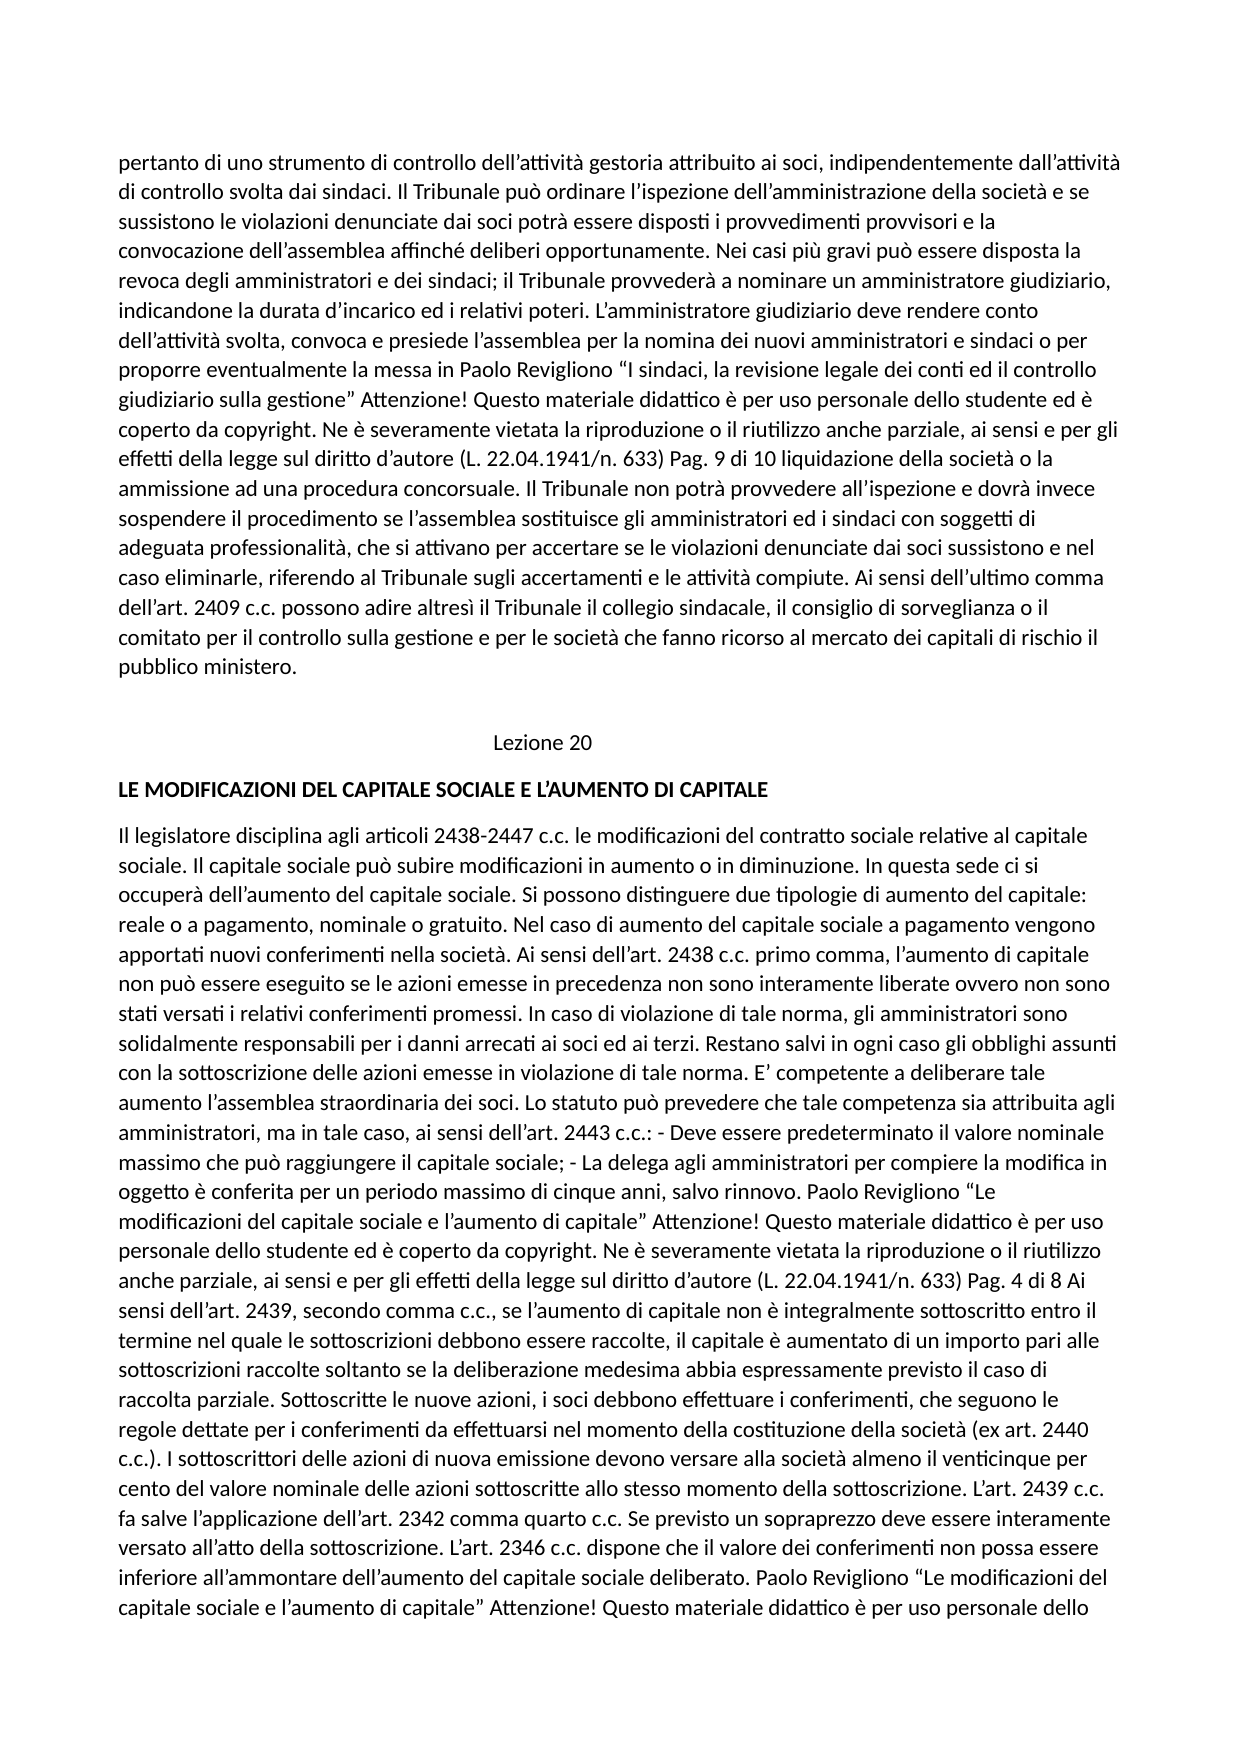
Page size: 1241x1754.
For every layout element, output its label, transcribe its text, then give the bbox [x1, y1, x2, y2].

text Lezione 20 [493, 728, 1122, 756]
text Il legislatore disciplina agli articoli 2438-2447 c.c. le modificazioni del contratto sociale relative al capitale sociale. Il capitale sociale può subire modificazioni in aumento o in diminuzione. In questa sede ci si occuperà dell’aumento del capitale sociale. Si possono distinguere due tipologie di aumento del capitale: reale o a pagamento, nominale o gratuito. Nel caso di aumento del capitale sociale a pagamento vengono apportati nuovi conferimenti nella società. Ai sensi dell’art. 2438 c.c. primo comma, l’aumento di capitale non può essere eseguito se le azioni emesse in precedenza non sono interamente liberate ovvero non sono stati versati i relativi conferimenti promessi. In caso di violazione di tale norma, gli amministratori sono solidalmente responsabili per i danni arrecati ai soci ed ai terzi. Restano salvi in ogni caso gli obblighi assunti con la sottoscrizione delle azioni emesse in violazione di tale norma. E’ competente a deliberare tale aumento l’assemblea straordinaria dei soci. Lo statuto può prevedere che tale competenza sia attribuita agli amministratori, ma in tale caso, ai sensi dell’art. 2443 c.c.: - Deve essere predeterminato il valore nominale massimo che può raggiungere il capitale sociale; - La delega agli amministratori per compiere la modifica in oggetto è conferita per un periodo massimo di cinque anni, salvo rinnovo. Paolo Revigliono “Le modificazioni del capitale sociale e l’aumento di capitale” Attenzione! Questo materiale didattico è per uso personale dello studente ed è coperto da copyright. Ne è severamente vietata la riproduzione o il riutilizzo anche parziale, ai sensi e per gli effetti della legge sul diritto d’autore (L. 22.04.1941/n. 633) Pag. 4 di 8 Ai sensi dell’art. 2439, secondo comma c.c., se l’aumento di capitale non è integralmente sottoscritto entro il termine nel quale le sottoscrizioni debbono essere raccolte, il capitale è aumentato di un importo pari alle sottoscrizioni raccolte soltanto se la deliberazione medesima abbia espressamente previsto il caso di raccolta parziale. Sottoscritte le nuove azioni, i soci debbono effettuare i conferimenti, che seguono le regole dettate per i conferimenti da effettuarsi nel momento della costituzione della società (ex art. 2440 c.c.). I sottoscrittori delle azioni di nuova emissione devono versare alla società almeno il venticinque per cento del valore nominale delle azioni sottoscritte allo stesso momento della sottoscrizione. L’art. 2439 c.c. fa salve l’applicazione dell’art. 2342 comma quarto c.c. Se previsto un sopraprezzo deve essere interamente versato all’atto della sottoscrizione. L’art. 2346 c.c. dispone che il valore dei conferimenti non possa essere inferiore all’ammontare dell’aumento del capitale sociale deliberato. Paolo Revigliono “Le modificazioni del capitale sociale e l’aumento di capitale” Attenzione! Questo materiale didattico è per uso personale dello [118, 821, 1122, 1621]
text LE MODIFICAZIONI DEL CAPITALE SOCIALE E L’AUMENTO DI CAPITALE [118, 775, 1122, 803]
text pertanto di uno strumento di controllo dell’attività gestoria attribuito ai soci, indipendentemente dall’attività di controllo svolta dai sindaci. Il Tribunale può ordinare l’ispezione dell’amministrazione della società e se sussistono le violazioni denunciate dai soci potrà essere disposti i provvedimenti provvisori e la convocazione dell’assemblea affinché deliberi opportunamente. Nei casi più gravi può essere disposta la revoca degli amministratori e dei sindaci; il Tribunale provvederà a nominare un amministratore giudiziario, indicandone la durata d’incarico ed i relativi poteri. L’amministratore giudiziario deve rendere conto dell’attività svolta, convoca e presiede l’assemblea per la nomina dei nuovi amministratori e sindaci o per proporre eventualmente la messa in Paolo Revigliono “I sindaci, la revisione legale dei conti ed il controllo giudiziario sulla gestione” Attenzione! Questo materiale didattico è per uso personale dello studente ed è coperto da copyright. Ne è severamente vietata la riproduzione o il riutilizzo anche parziale, ai sensi e per gli effetti della legge sul diritto d’autore (L. 22.04.1941/n. 633) Pag. 9 di 10 liquidazione della società o la ammissione ad una procedura concorsuale. Il Tribunale non potrà provvedere all’ispezione e dovrà invece sospendere il procedimento se l’assemblea sostituisce gli amministratori ed i sindaci con soggetti di adeguata professionalità, che si attivano per accertare se le violazioni denunciate dai soci sussistono e nel caso eliminarle, riferendo al Tribunale sugli accertamenti e le attività compiute. Ai sensi dell’ultimo comma dell’art. 2409 c.c. possono adire altresì il Tribunale il collegio sindacale, il consiglio di sorveglianza o il comitato per il controllo sulla gestione e per le società che fanno ricorso al mercato dei capitali di rischio il pubblico ministero. [118, 148, 1122, 680]
